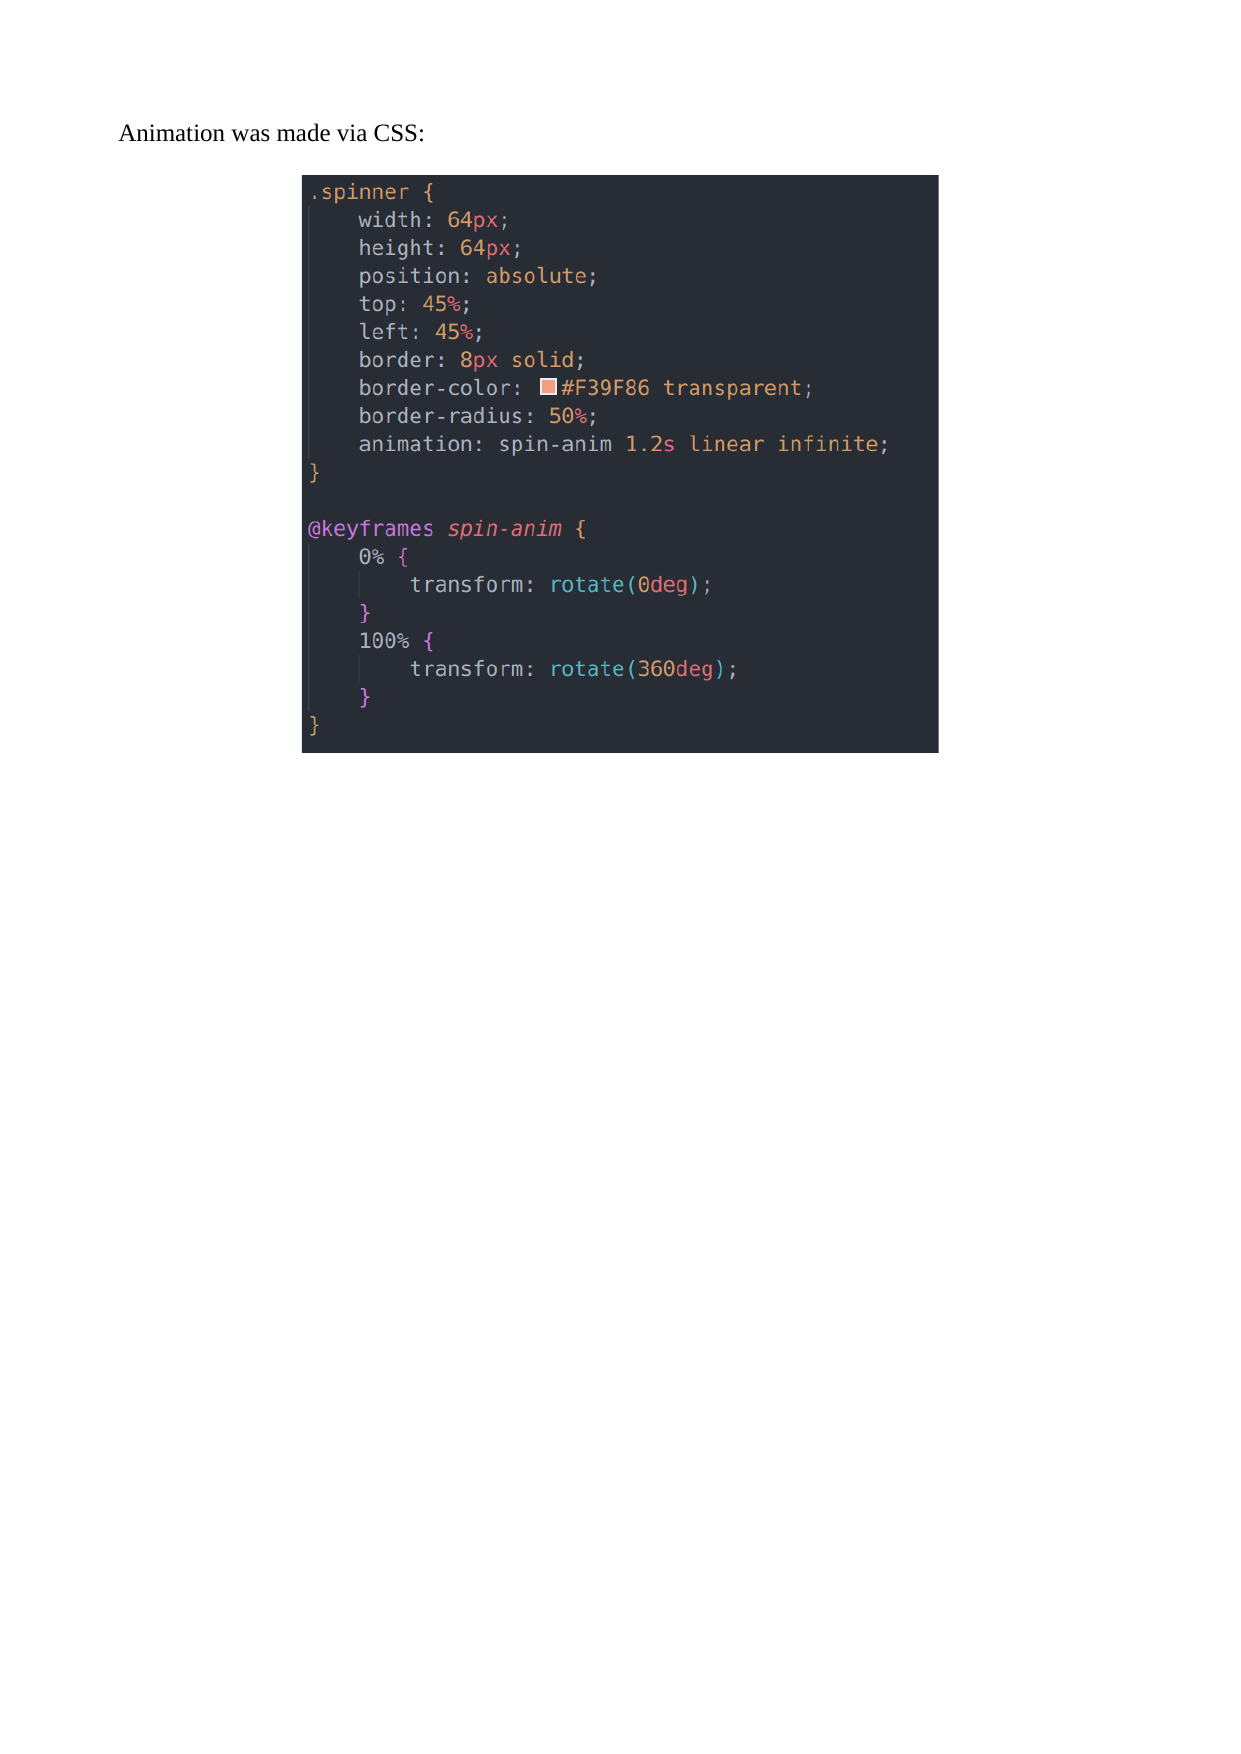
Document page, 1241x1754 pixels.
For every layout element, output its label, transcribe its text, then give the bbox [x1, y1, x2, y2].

picture [301, 175, 939, 753]
text Animation was made via CSS: [118, 118, 1122, 147]
